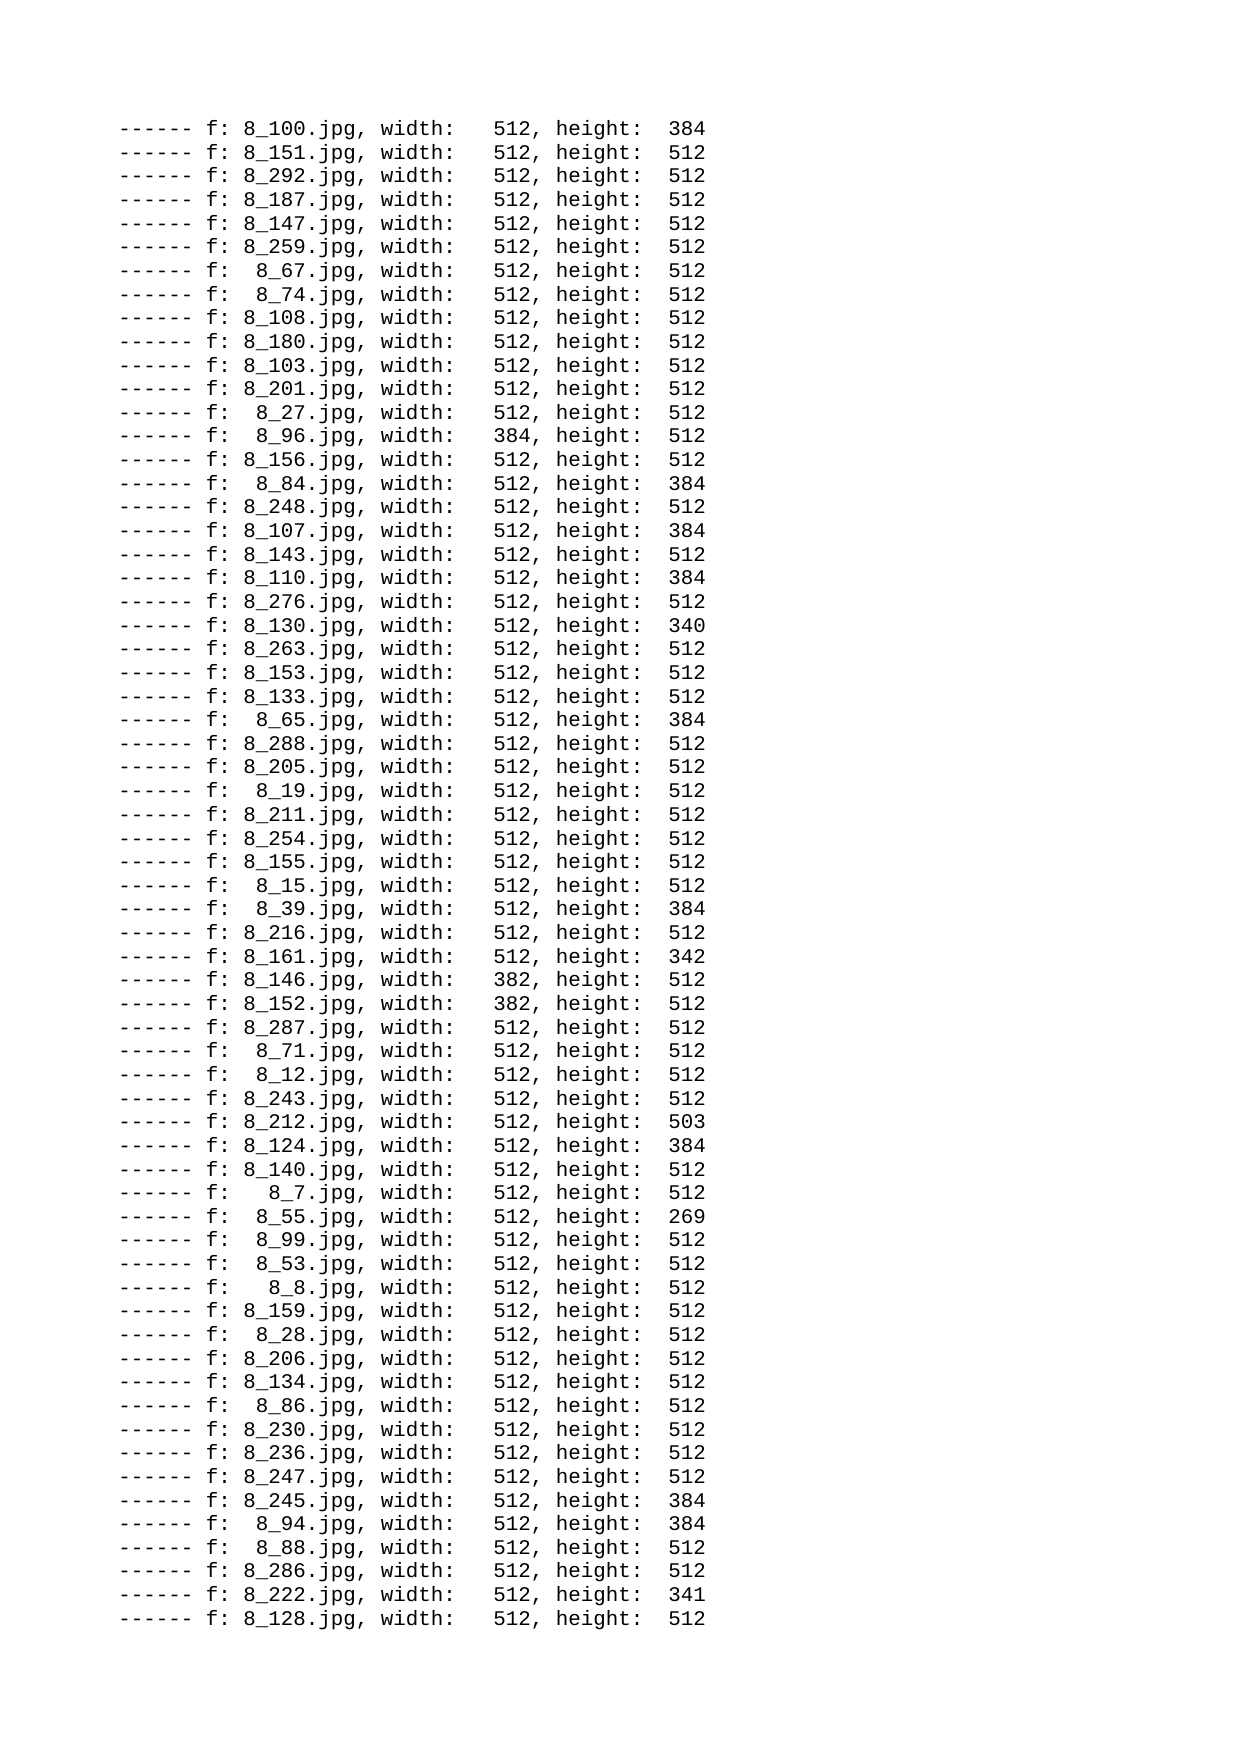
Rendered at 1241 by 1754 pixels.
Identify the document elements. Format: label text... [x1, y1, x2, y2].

text ------ f: 8_19.jpg, width: 512, height: 512 [118, 780, 1122, 804]
text ------ f: 8_39.jpg, width: 512, height: 384 [118, 898, 1122, 922]
text ------ f: 8_84.jpg, width: 512, height: 384 [118, 473, 1122, 496]
text ------ f: 8_128.jpg, width: 512, height: 512 [118, 1608, 1122, 1631]
text ------ f: 8_156.jpg, width: 512, height: 512 [118, 449, 1122, 473]
text ------ f: 8_96.jpg, width: 384, height: 512 [118, 426, 1122, 449]
text ------ f: 8_161.jpg, width: 512, height: 342 [118, 946, 1122, 969]
text ------ f: 8_216.jpg, width: 512, height: 512 [118, 922, 1122, 946]
text ------ f: 8_65.jpg, width: 512, height: 384 [118, 709, 1122, 733]
text ------ f: 8_152.jpg, width: 382, height: 512 [118, 993, 1122, 1017]
text ------ f: 8_245.jpg, width: 512, height: 384 [118, 1489, 1122, 1513]
text ------ f: 8_201.jpg, width: 512, height: 512 [118, 378, 1122, 402]
text ------ f: 8_27.jpg, width: 512, height: 512 [118, 402, 1122, 426]
text ------ f: 8_99.jpg, width: 512, height: 512 [118, 1229, 1122, 1253]
text ------ f: 8_15.jpg, width: 512, height: 512 [118, 875, 1122, 898]
text ------ f: 8_88.jpg, width: 512, height: 512 [118, 1537, 1122, 1561]
text ------ f: 8_222.jpg, width: 512, height: 341 [118, 1584, 1122, 1608]
text ------ f: 8_230.jpg, width: 512, height: 512 [118, 1419, 1122, 1442]
text ------ f: 8_212.jpg, width: 512, height: 503 [118, 1111, 1122, 1135]
text ------ f: 8_8.jpg, width: 512, height: 512 [118, 1277, 1122, 1300]
text ------ f: 8_86.jpg, width: 512, height: 512 [118, 1395, 1122, 1419]
text ------ f: 8_155.jpg, width: 512, height: 512 [118, 851, 1122, 875]
text ------ f: 8_254.jpg, width: 512, height: 512 [118, 827, 1122, 851]
text ------ f: 8_28.jpg, width: 512, height: 512 [118, 1324, 1122, 1348]
text ------ f: 8_276.jpg, width: 512, height: 512 [118, 591, 1122, 615]
text ------ f: 8_248.jpg, width: 512, height: 512 [118, 496, 1122, 520]
text ------ f: 8_153.jpg, width: 512, height: 512 [118, 662, 1122, 686]
text ------ f: 8_243.jpg, width: 512, height: 512 [118, 1088, 1122, 1111]
text ------ f: 8_103.jpg, width: 512, height: 512 [118, 354, 1122, 378]
text ------ f: 8_259.jpg, width: 512, height: 512 [118, 236, 1122, 260]
text ------ f: 8_288.jpg, width: 512, height: 512 [118, 733, 1122, 757]
text ------ f: 8_286.jpg, width: 512, height: 512 [118, 1561, 1122, 1584]
text ------ f: 8_287.jpg, width: 512, height: 512 [118, 1017, 1122, 1040]
text ------ f: 8_205.jpg, width: 512, height: 512 [118, 757, 1122, 780]
text ------ f: 8_74.jpg, width: 512, height: 512 [118, 284, 1122, 307]
text ------ f: 8_292.jpg, width: 512, height: 512 [118, 165, 1122, 189]
text ------ f: 8_180.jpg, width: 512, height: 512 [118, 331, 1122, 354]
text ------ f: 8_108.jpg, width: 512, height: 512 [118, 307, 1122, 331]
text ------ f: 8_100.jpg, width: 512, height: 384 [118, 118, 1122, 142]
text ------ f: 8_151.jpg, width: 512, height: 512 [118, 142, 1122, 165]
text ------ f: 8_67.jpg, width: 512, height: 512 [118, 260, 1122, 284]
text ------ f: 8_107.jpg, width: 512, height: 384 [118, 520, 1122, 544]
text ------ f: 8_124.jpg, width: 512, height: 384 [118, 1135, 1122, 1158]
text ------ f: 8_12.jpg, width: 512, height: 512 [118, 1064, 1122, 1088]
text ------ f: 8_71.jpg, width: 512, height: 512 [118, 1040, 1122, 1064]
text ------ f: 8_130.jpg, width: 512, height: 340 [118, 615, 1122, 638]
text ------ f: 8_110.jpg, width: 512, height: 384 [118, 567, 1122, 591]
text ------ f: 8_53.jpg, width: 512, height: 512 [118, 1253, 1122, 1277]
text ------ f: 8_206.jpg, width: 512, height: 512 [118, 1348, 1122, 1371]
text ------ f: 8_55.jpg, width: 512, height: 269 [118, 1206, 1122, 1229]
text ------ f: 8_211.jpg, width: 512, height: 512 [118, 804, 1122, 827]
text ------ f: 8_146.jpg, width: 382, height: 512 [118, 969, 1122, 993]
text ------ f: 8_7.jpg, width: 512, height: 512 [118, 1182, 1122, 1206]
text ------ f: 8_134.jpg, width: 512, height: 512 [118, 1371, 1122, 1395]
text ------ f: 8_133.jpg, width: 512, height: 512 [118, 686, 1122, 709]
text ------ f: 8_247.jpg, width: 512, height: 512 [118, 1466, 1122, 1489]
text ------ f: 8_147.jpg, width: 512, height: 512 [118, 213, 1122, 236]
text ------ f: 8_187.jpg, width: 512, height: 512 [118, 189, 1122, 213]
text ------ f: 8_236.jpg, width: 512, height: 512 [118, 1442, 1122, 1466]
text ------ f: 8_94.jpg, width: 512, height: 384 [118, 1513, 1122, 1537]
text ------ f: 8_263.jpg, width: 512, height: 512 [118, 638, 1122, 662]
text ------ f: 8_159.jpg, width: 512, height: 512 [118, 1300, 1122, 1324]
text ------ f: 8_140.jpg, width: 512, height: 512 [118, 1158, 1122, 1182]
text ------ f: 8_143.jpg, width: 512, height: 512 [118, 544, 1122, 567]
